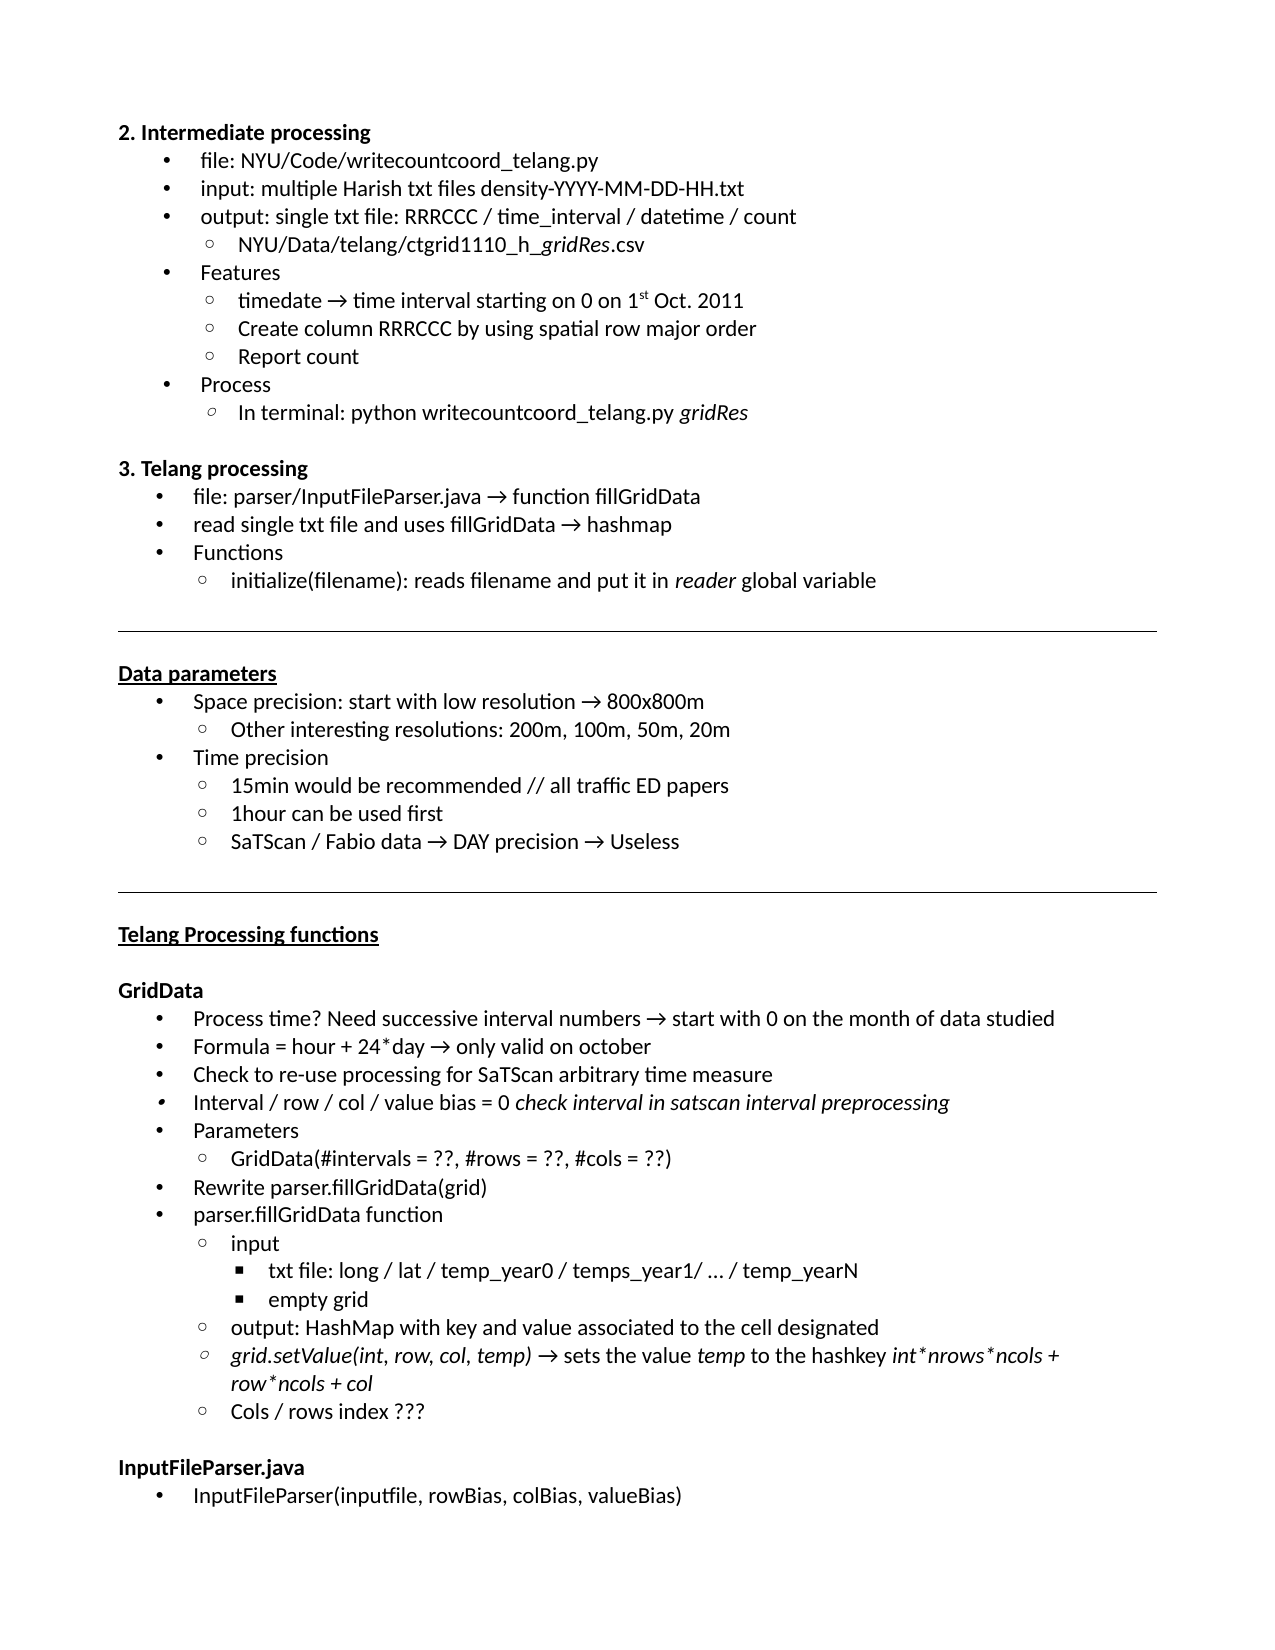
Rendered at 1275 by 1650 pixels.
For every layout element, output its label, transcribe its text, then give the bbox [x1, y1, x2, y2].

list Rewrite parser.fillGridData(grid) [156, 1173, 1157, 1201]
list output: HashMap with key and value associated to the cell designated [193, 1313, 1157, 1341]
list input [193, 1229, 1157, 1257]
list Functions [156, 538, 1157, 566]
list file: NYU/Code/writecountcoord_telang.py [163, 146, 1157, 174]
list Report count [200, 342, 1157, 370]
list GridData(#intervals = ??, #rows = ??, #cols = ??) [193, 1144, 1157, 1173]
list Space precision: start with low resolution → 800x800m [156, 687, 1157, 715]
list output: single txt file: RRRCCC / time_interval / datetime / count [163, 202, 1157, 230]
list empty grid [231, 1285, 1157, 1313]
list Process [163, 370, 1157, 398]
list 1hour can be used first [193, 799, 1157, 827]
list Time precision [156, 743, 1157, 771]
list Process time? Need successive interval numbers → start with 0 on the month of data studied [156, 1004, 1157, 1032]
text 2. Intermediate processing [118, 118, 1157, 146]
list In terminal: python writecountcoord_telang.py gridRes [200, 398, 1157, 426]
list read single txt file and uses fillGridData → hashmap [156, 510, 1157, 538]
list 15min would be recommended // all traffic ED papers [193, 771, 1157, 799]
list Cols / rows index ??? [193, 1397, 1157, 1425]
list SaTScan / Fabio data → DAY precision → Useless [193, 827, 1157, 856]
list initialize(filename): reads filename and put it in reader global variable [193, 566, 1157, 594]
list timedate → time interval starting on 0 on 1st Oct. 2011 [200, 286, 1157, 314]
list file: parser/InputFileParser.java → function fillGridData [156, 482, 1157, 510]
text GridData [118, 976, 1157, 1004]
list Features [163, 258, 1157, 286]
list parser.fillGridData function [156, 1201, 1157, 1229]
list Create column RRRCCC by using spatial row major order [200, 314, 1157, 342]
text 3. Telang processing [118, 454, 1157, 482]
list input: multiple Harish txt files density-YYYY-MM-DD-HH.txt [163, 174, 1157, 202]
list Interval / row / col / value bias = 0 check interval in satscan interval preprocessing [156, 1088, 1157, 1117]
list txt file: long / lat / temp_year0 / temps_year1/ … / temp_yearN [231, 1257, 1157, 1285]
list Parameters [156, 1117, 1157, 1144]
list InputFileParser(inputfile, rowBias, colBias, valueBias) [156, 1481, 1157, 1509]
list Other interesting resolutions: 200m, 100m, 50m, 20m [193, 715, 1157, 743]
text Telang Processing functions [118, 920, 1157, 948]
list Formula = hour + 24*day → only valid on october [156, 1032, 1157, 1061]
list NYU/Data/telang/ctgrid1110_h_gridRes.csv [200, 230, 1157, 258]
text Data parameters [118, 659, 1157, 687]
list Check to re-use processing for SaTScan arbitrary time measure [156, 1061, 1157, 1088]
list grid.setValue(int, row, col, temp) → sets the value temp to the hashkey int*nrows*ncols + row*ncols + col [193, 1341, 1157, 1397]
text InputFileParser.java [118, 1453, 1157, 1481]
